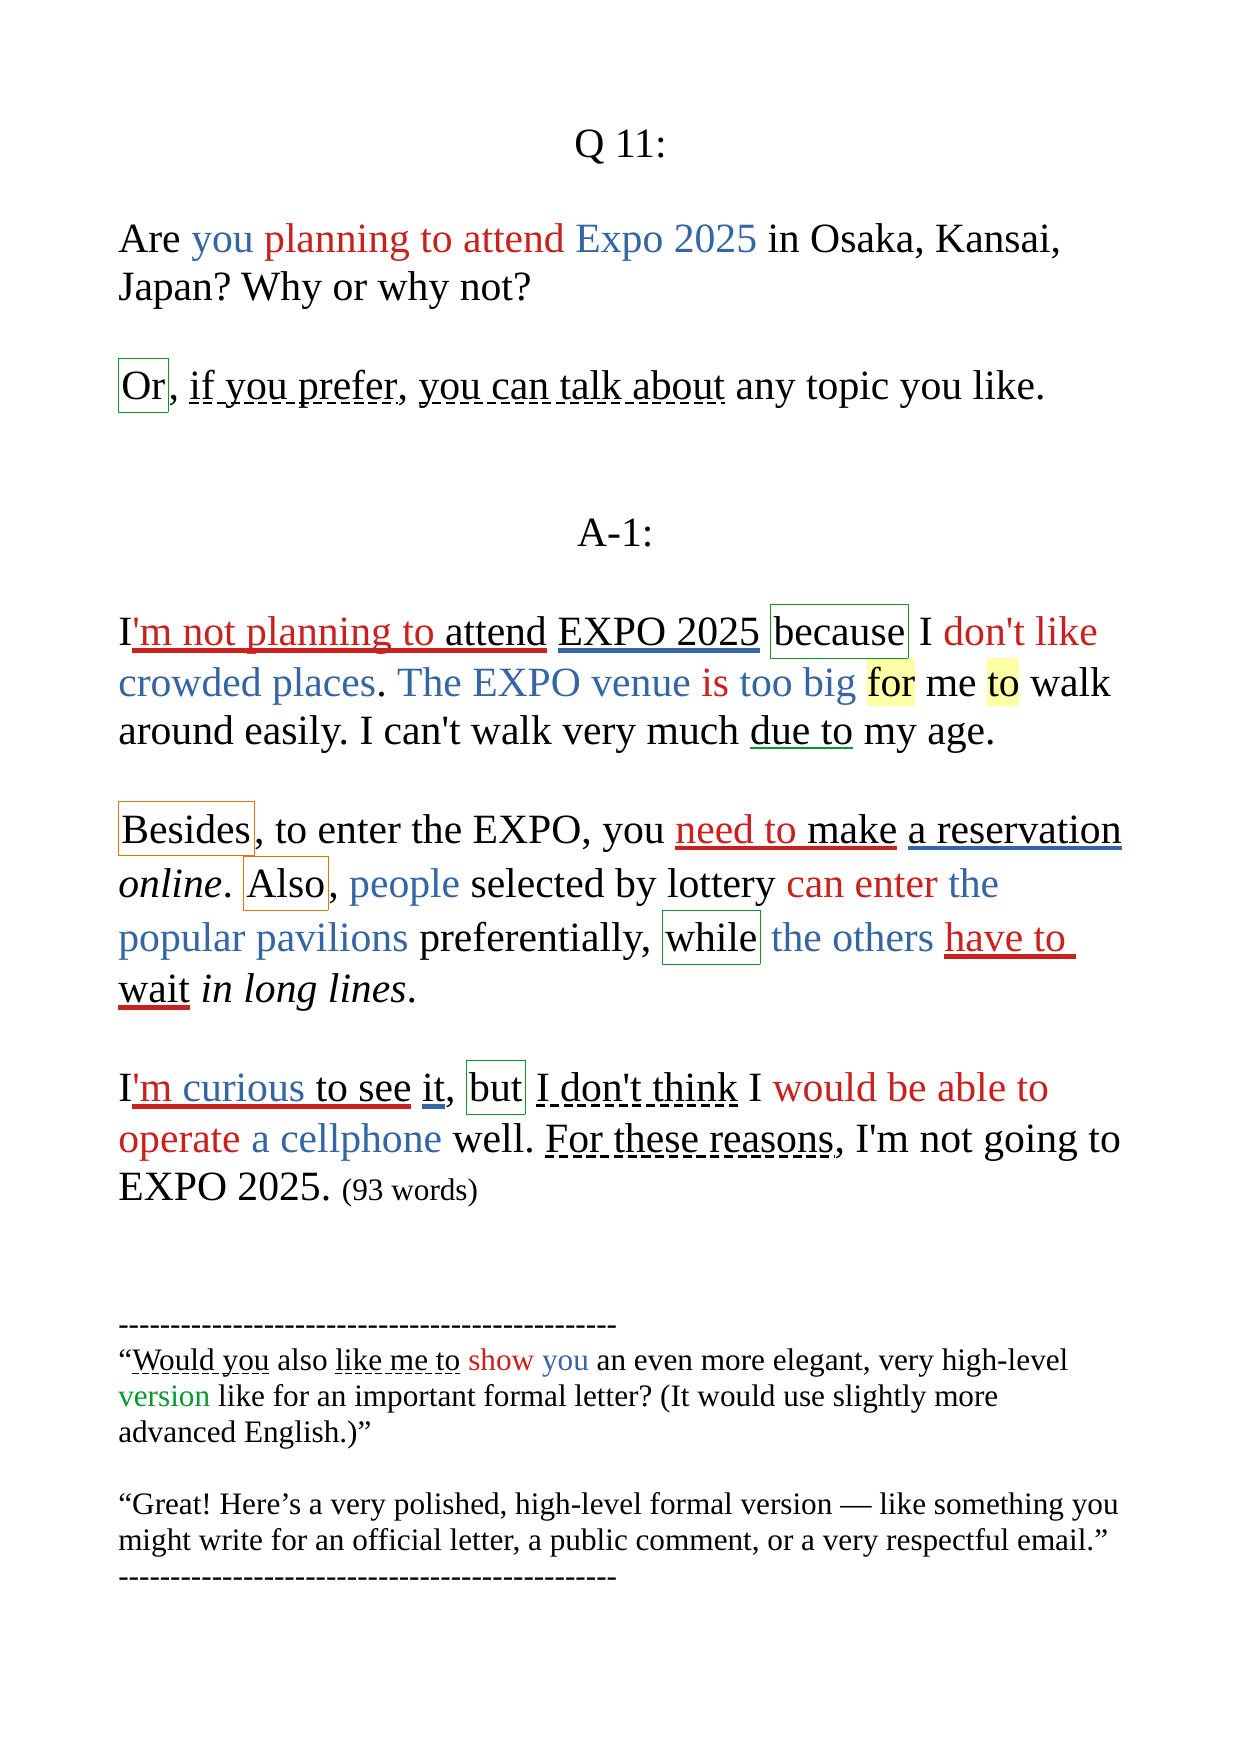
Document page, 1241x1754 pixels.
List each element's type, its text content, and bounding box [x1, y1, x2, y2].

text A-1: [118, 508, 1122, 556]
text “Great! Here’s a very polished, high-level formal version — like something you might write for an official letter, a public comment, or a very respectful email.” [118, 1485, 1122, 1557]
text I'm not planning to attend EXPO 2025 because I don't like crowded places. The EXPO venue is too big for me to walk around easily. I can't walk very much due to my age. [118, 603, 1122, 753]
text Q 11: [118, 118, 1122, 166]
text “Would you also like me to show you an even more elegant, very high-level version like for an important formal letter? (It would use slightly more advanced English.)” [118, 1342, 1122, 1449]
text ------------------------------------------------ [118, 1306, 1122, 1342]
text ------------------------------------------------ [118, 1557, 1122, 1593]
text Besides, to enter the EXPO, you need to make a reservation online. Also, people selected by lottery can enter the popular pavilions preferentially, while the others have to wait in long lines. [118, 801, 1122, 1012]
text Or, if you prefer, you can talk about any topic you like. [119, 359, 168, 412]
text I'm curious to see it, but I don't think I would be able to operate a cellphone well. For these reasons, I'm not going to EXPO 2025. (93 words) [118, 1060, 1122, 1210]
text Or, if you prefer, you can talk about any topic you like. [169, 358, 1122, 412]
text Are you planning to attend Expo 2025 in Osaka, Kansai, Japan? Why or why not? [118, 214, 1122, 310]
